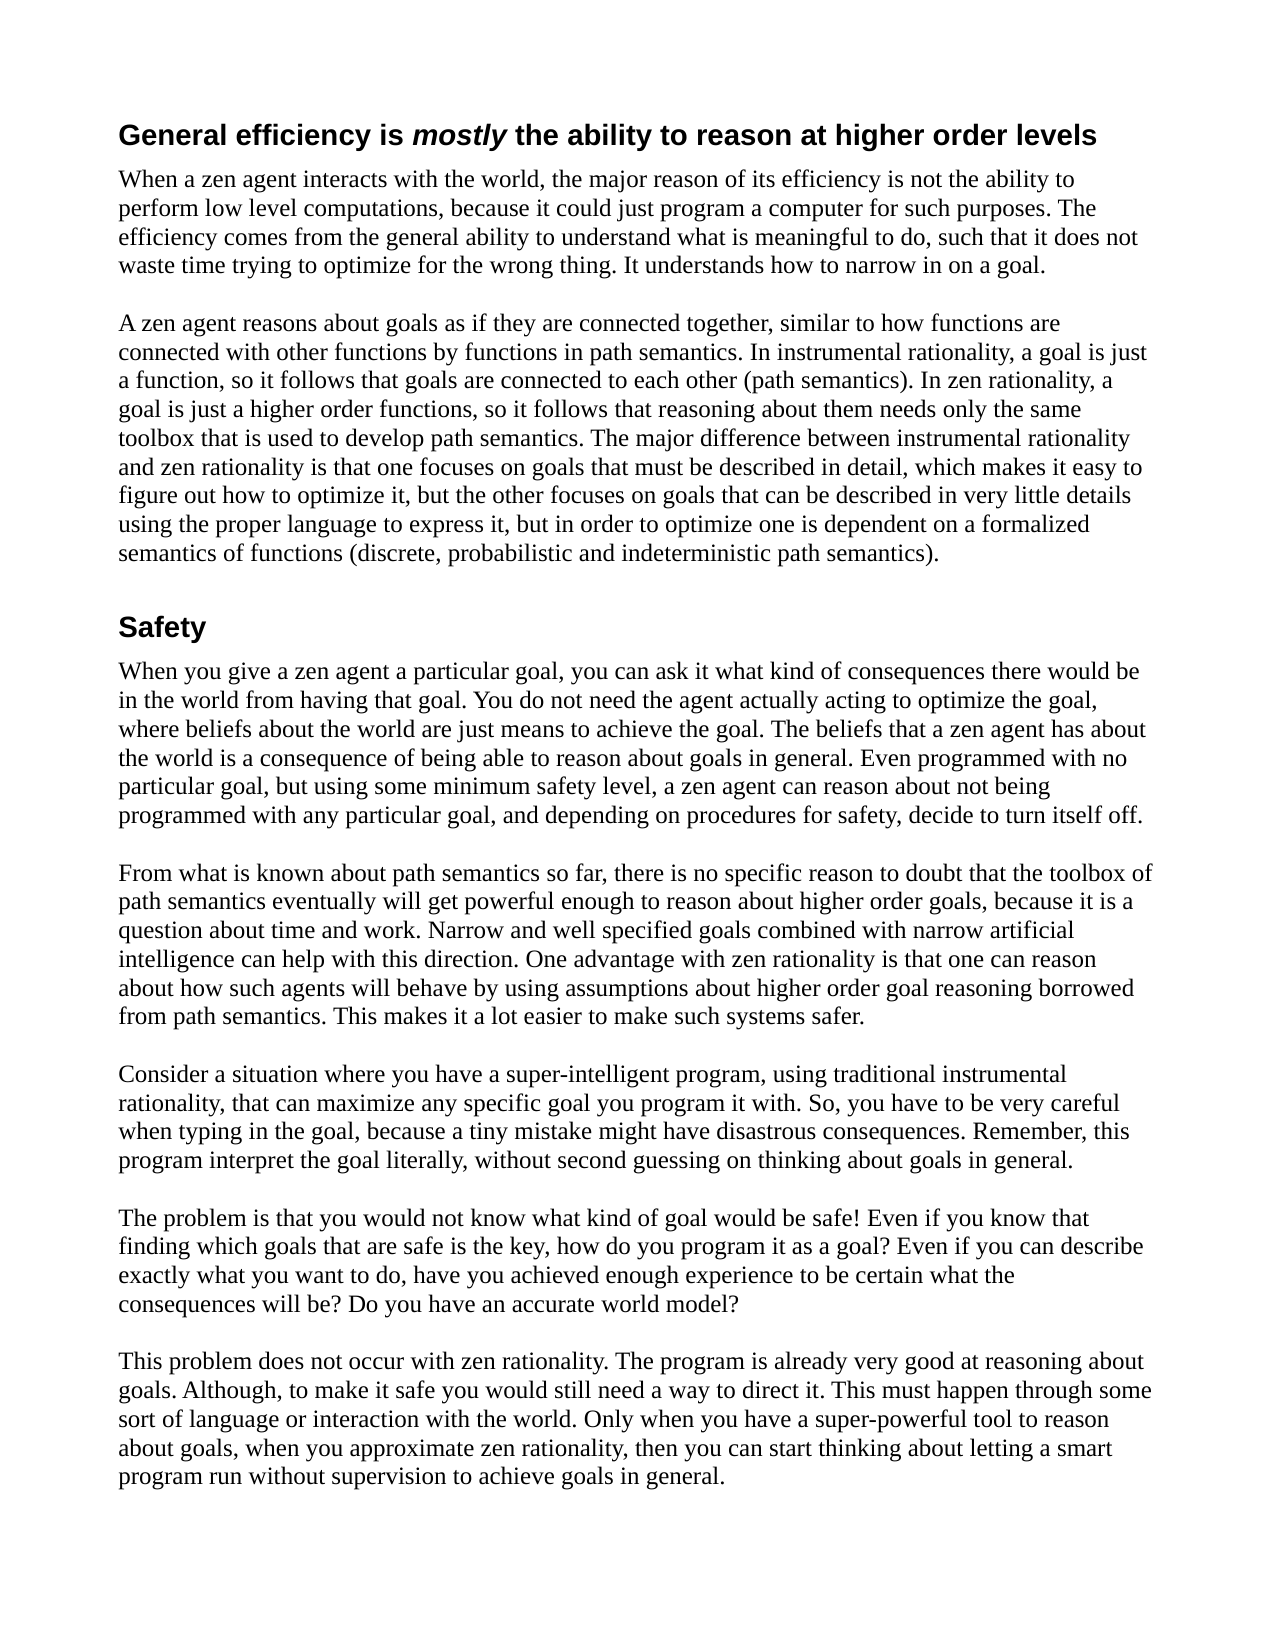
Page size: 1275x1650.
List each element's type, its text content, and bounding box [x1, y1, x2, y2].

text From what is known about path semantics so far, there is no specific reason to doubt that the toolbox of path semantics eventually will get powerful enough to reason about higher order goals, because it is a question about time and work. Narrow and well specified goals combined with narrow artificial intelligence can help with this direction. One advantage with zen rationality is that one can reason about how such agents will behave by using assumptions about higher order goal reasoning borrowed from path semantics. This makes it a lot easier to make such systems safer. [118, 858, 1157, 1030]
text The problem is that you would not know what kind of goal would be safe! Even if you know that finding which goals that are safe is the key, how do you program it as a goal? Even if you can describe exactly what you want to do, have you achieved enough experience to be certain what the consequences will be? Do you have an accurate world model? [118, 1203, 1157, 1318]
text A zen agent reasons about goals as if they are connected together, similar to how functions are connected with other functions by functions in path semantics. In instrumental rationality, a goal is just a function, so it follows that goals are connected to each other (path semantics). In zen rationality, a goal is just a higher order functions, so it follows that reasoning about them needs only the same toolbox that is used to develop path semantics. The major difference between instrumental rationality and zen rationality is that one focuses on goals that must be described in detail, which makes it easy to figure out how to optimize it, but the other focuses on goals that can be described in very little details using the proper language to express it, but in order to optimize one is dependent on a formalized semantics of functions (discrete, probabilistic and indeterministic path semantics). [118, 308, 1157, 567]
subtitle General efficiency is mostly the ability to reason at higher order levels [118, 118, 1157, 152]
text Consider a situation where you have a super-intelligent program, using traditional instrumental rationality, that can maximize any specific goal you program it with. So, you have to be very careful when typing in the goal, because a tiny mistake might have disastrous consequences. Remember, this program interpret the goal literally, without second guessing on thinking about goals in general. [118, 1059, 1157, 1174]
text When you give a zen agent a particular goal, you can ask it what kind of consequences there would be in the world from having that goal. You do not need the agent actually acting to optimize the goal, where beliefs about the world are just means to achieve the goal. The beliefs that a zen agent has about the world is a consequence of being able to reason about goals in general. Even programmed with no particular goal, but using some minimum safety level, a zen agent can reason about not being programmed with any particular goal, and depending on procedures for safety, decide to turn itself off. [118, 656, 1157, 829]
text When a zen agent interacts with the world, the major reason of its efficiency is not the ability to perform low level computations, because it could just program a computer for such purposes. The efficiency comes from the general ability to understand what is meaningful to do, such that it does not waste time trying to optimize for the wrong thing. It understands how to narrow in on a goal. [118, 164, 1157, 279]
text This problem does not occur with zen rationality. The program is already very good at reasoning about goals. Although, to make it safe you would still need a way to direct it. This must happen through some sort of language or interaction with the world. Only when you have a super-powerful tool to reason about goals, when you approximate zen rationality, then you can start thinking about letting a smart program run without supervision to achieve goals in general. [118, 1346, 1157, 1490]
subtitle Safety [118, 610, 1157, 644]
